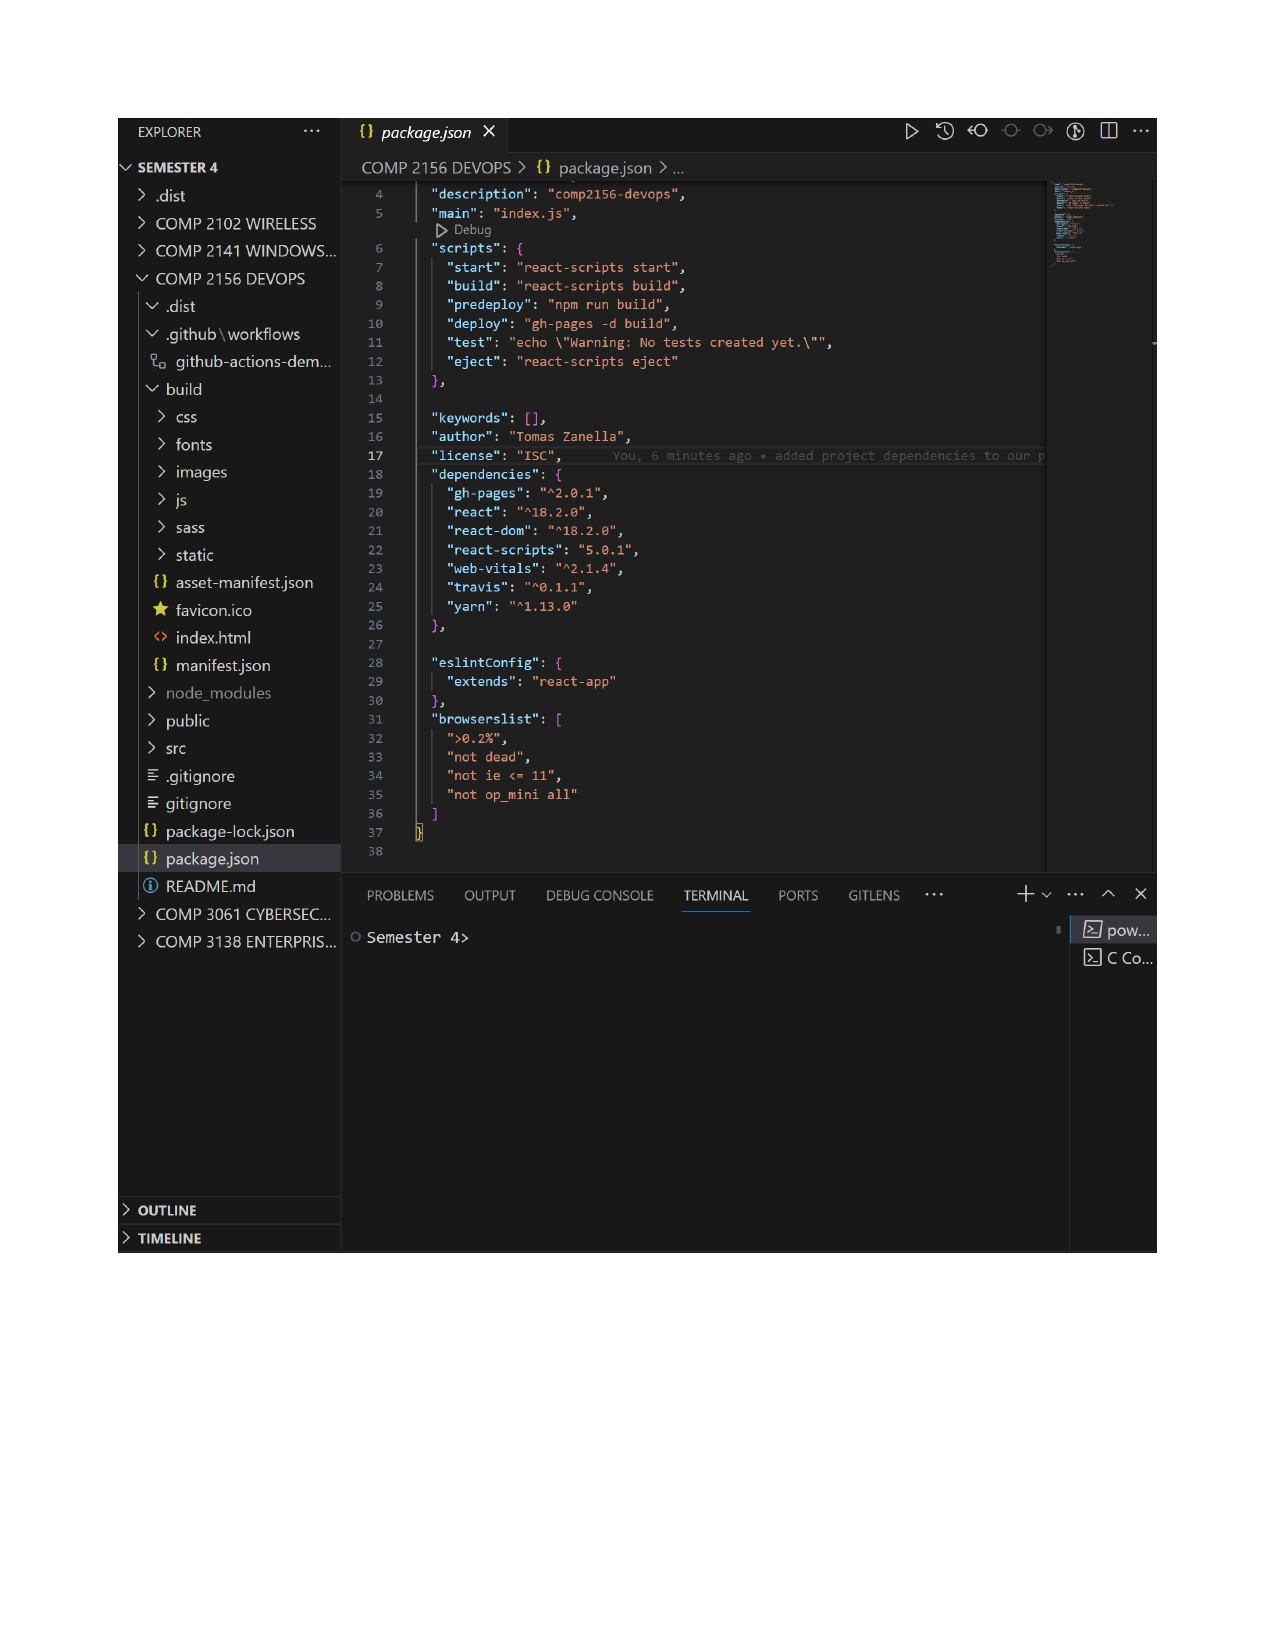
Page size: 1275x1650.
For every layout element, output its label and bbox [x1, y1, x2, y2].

picture [118, 118, 1157, 1253]
